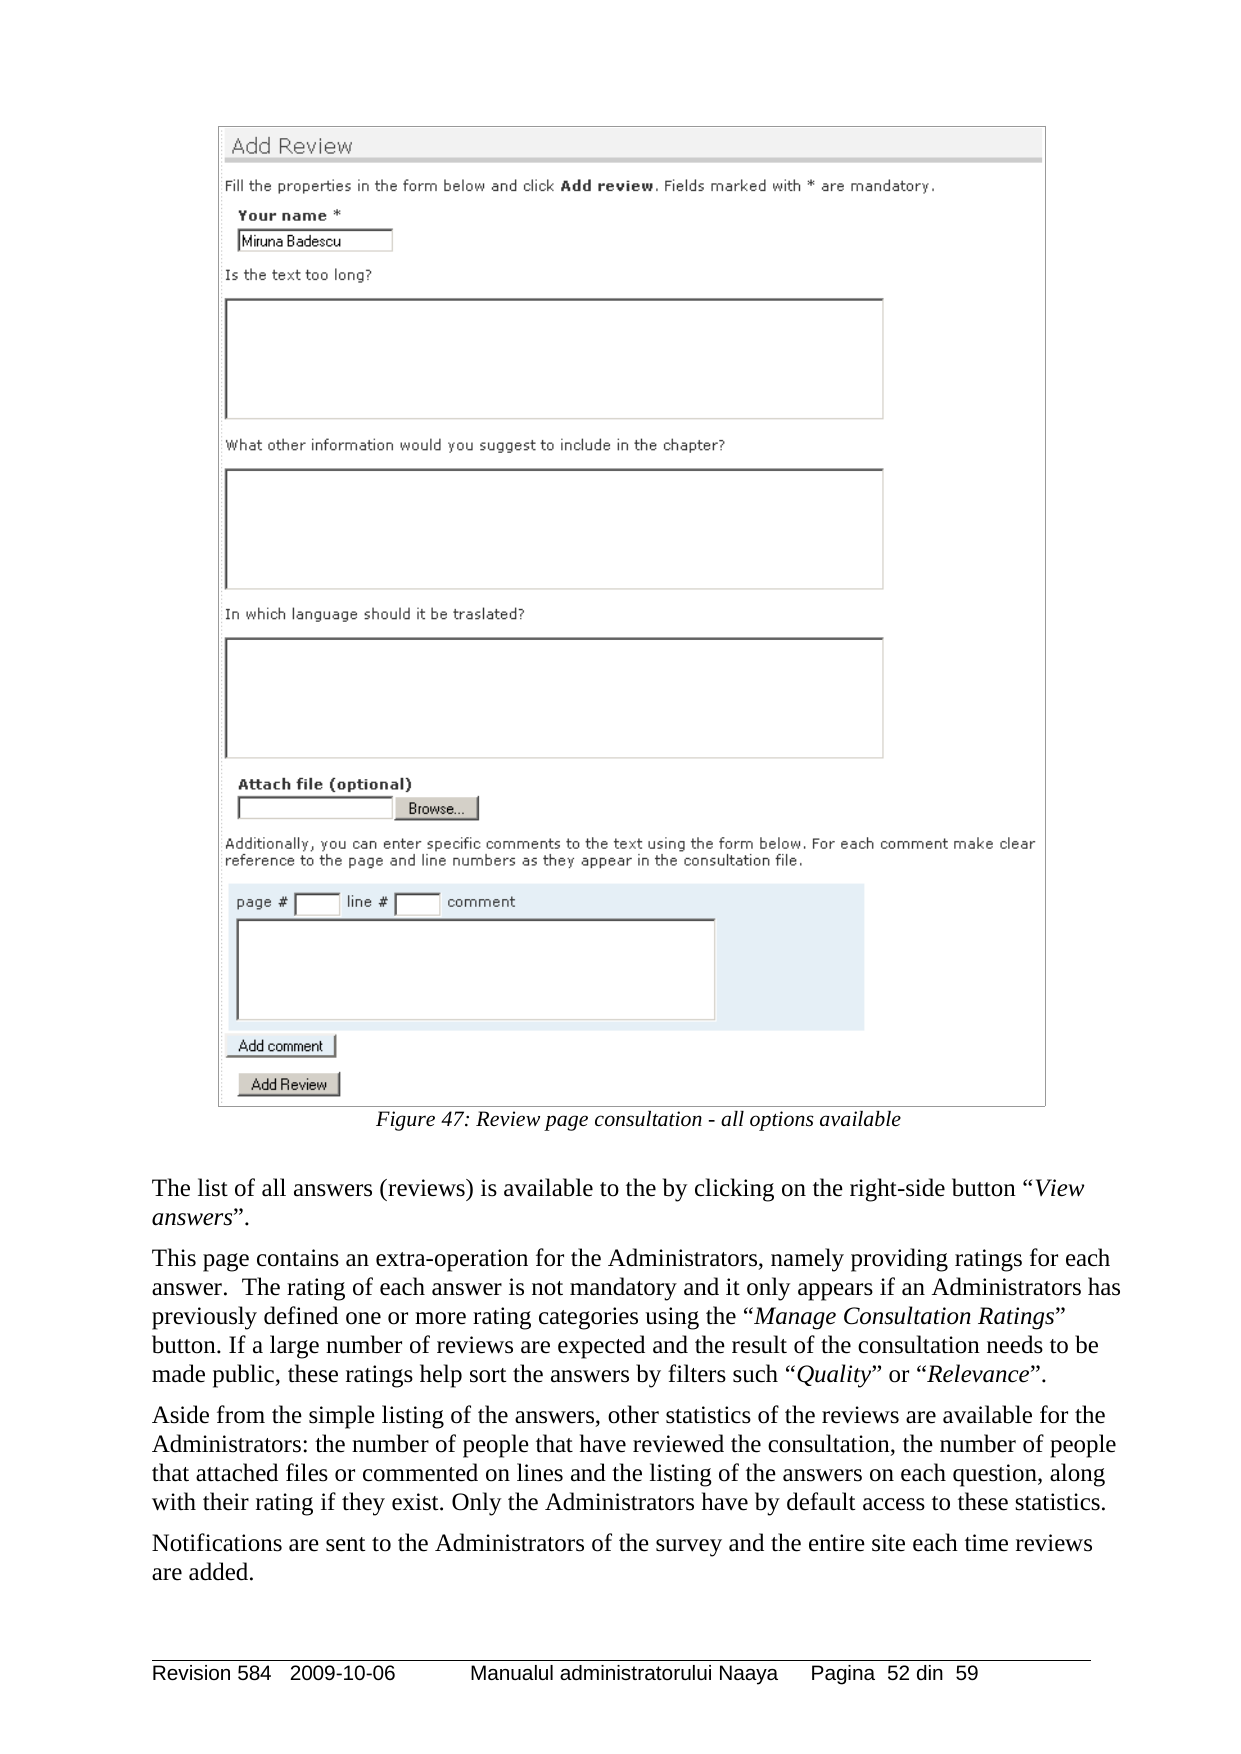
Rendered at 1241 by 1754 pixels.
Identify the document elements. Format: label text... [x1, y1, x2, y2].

text Aside from the simple listing of the answers, other statistics of the reviews are available for the Administrators: the number of people that have reviewed the consultation, the number of people that attached files or commented on lines and the listing of the answers on each question, along with their rating if they exist. Only the Administrators have by default access to these statistics. [152, 1399, 1128, 1516]
text This page contains an extra-operation for the Administrators, namely providing ratings for each answer. The rating of each answer is not mandatory and it only appears if an Administrators has previously defined one or more rating categories using the “Manage Consultation Ratings” button. If a large number of reviews are expected and the result of the consultation needs to be made public, these ratings help sort the answers by filters such “Quality” or “Relevance”. [152, 1242, 1128, 1388]
text Notifications are sent to the Administrators of the survey and the entire site each time reviews are added. [152, 1527, 1128, 1586]
text Figure 47: Review page consultation - all options available [218, 114, 1062, 1132]
text The list of all answers (reviews) is available to the by clicking on the right-side button “View answers”. [152, 1172, 1128, 1231]
picture [221, 128, 1043, 1103]
